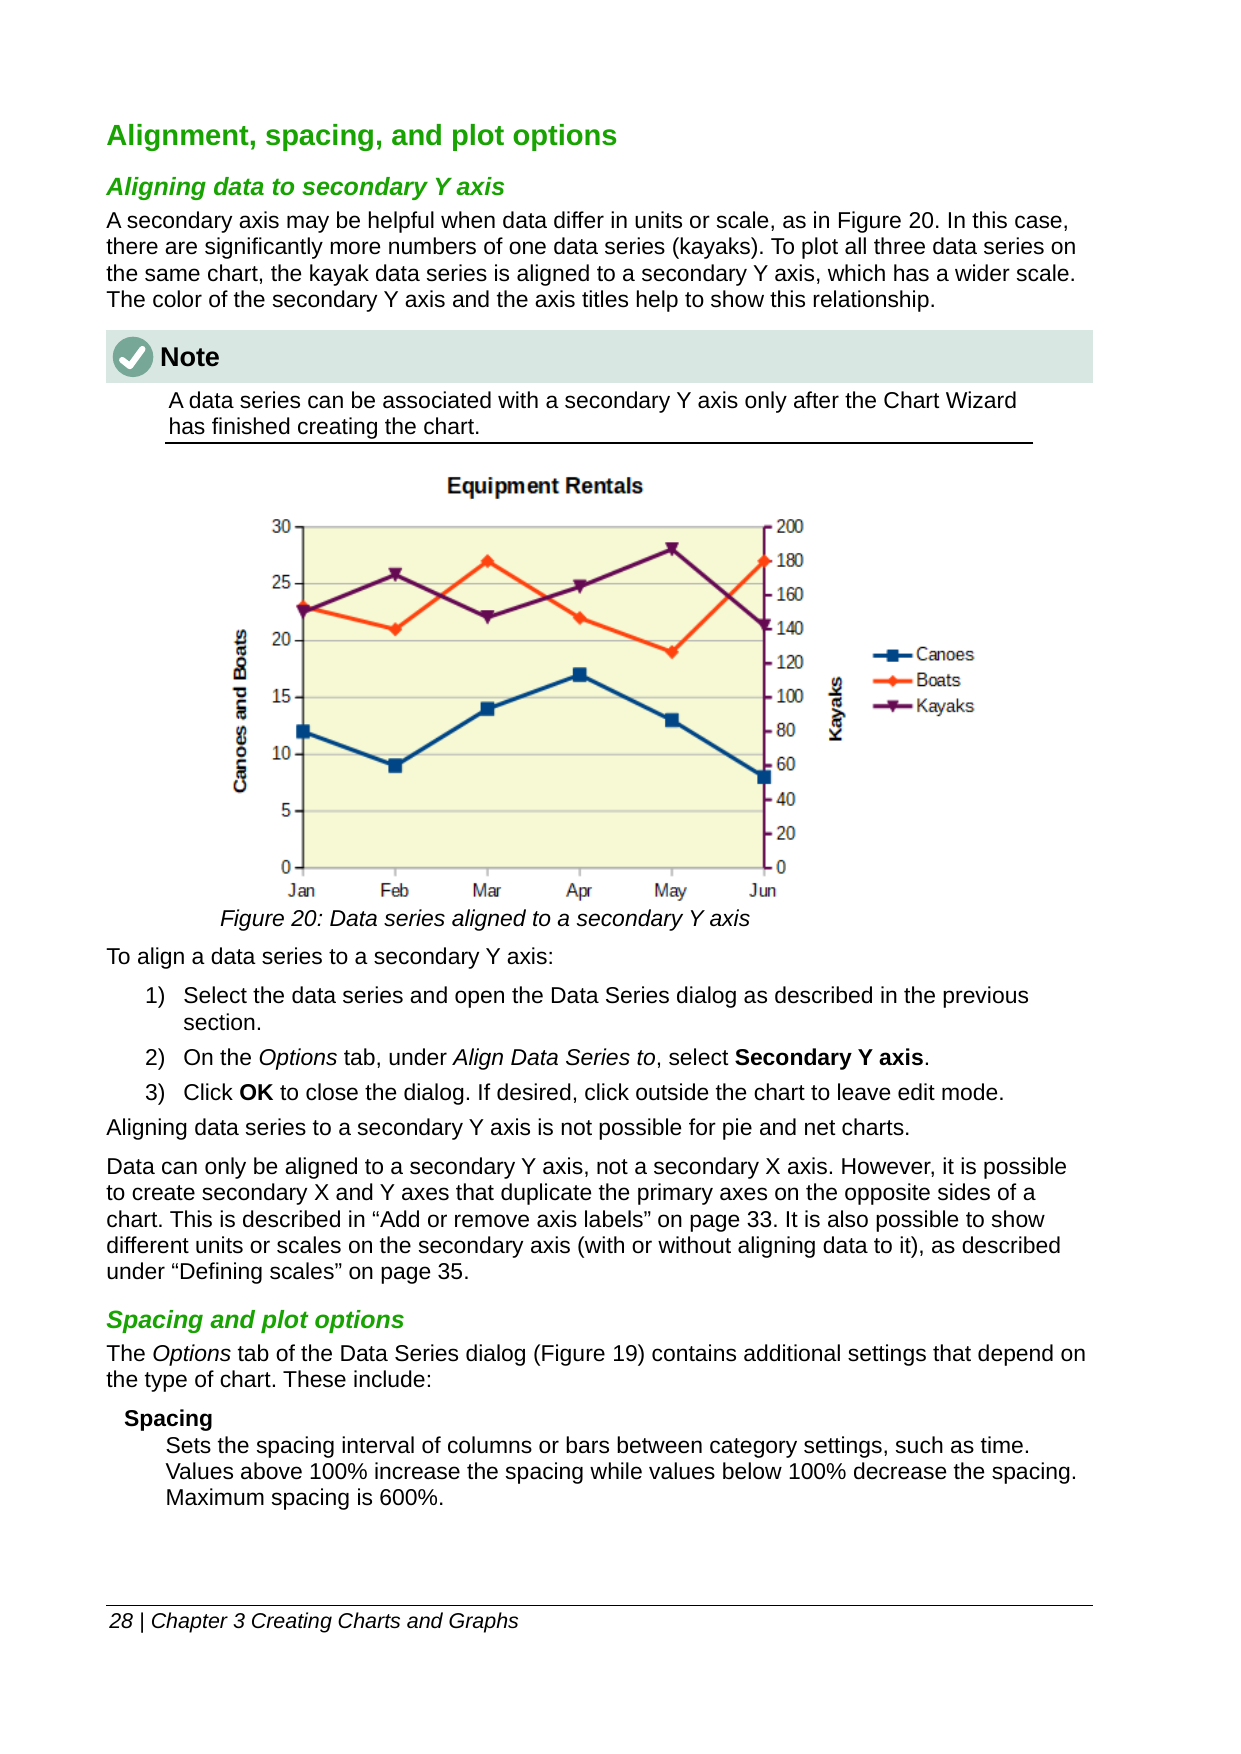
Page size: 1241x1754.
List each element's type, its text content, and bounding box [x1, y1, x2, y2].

subtitle Alignment, spacing, and plot options [106, 118, 1093, 152]
list Select the data series and open the Data Series dialog as described in the previous section. [165, 982, 1093, 1035]
picture [219, 462, 980, 905]
text The Options tab of the Data Series dialog (Figure 19) contains additional settings that depend on the type of chart. These include: [106, 1340, 1093, 1393]
text Data can only be aligned to a secondary Y axis, not a secondary X axis. However, it is possible to create secondary X and Y axes that duplicate the primary axes on the opposite sides of a chart. This is described in “Add or remove axis labels” on page 33. It is also possible to show different units or scales on the secondary axis (with or without aligning data to it), as described under “Defining scales” on page 35. [106, 1153, 1093, 1285]
text Figure 20: Data series aligned to a secondary Y axis [220, 905, 979, 931]
text Sets the spacing interval of columns or bars between category settings, such as time. Values above 100% increase the spacing while values below 100% decrease the spacing. Maximum spacing is 600%. [165, 1432, 1093, 1511]
subtitle Aligning data to secondary Y axis [106, 172, 1093, 201]
subtitle Note [106, 330, 1093, 383]
subtitle Spacing and plot options [106, 1305, 1093, 1334]
text Spacing [124, 1405, 1093, 1432]
text To align a data series to a secondary Y axis: [106, 943, 1093, 969]
text A data series can be associated with a secondary Y axis only after the Chart Wizard has finished creating the chart. [165, 383, 1033, 442]
text A secondary axis may be helpful when data differ in units or scale, as in Figure 20. In this case, there are significantly more numbers of one data series (kayaks). To plot all three data series on the same chart, the kayak data series is aligned to a secondary Y axis, which has a wider scale. The color of the secondary Y axis and the axis titles help to show this relationship. [106, 207, 1093, 312]
list Click OK to close the dialog. If desired, click outside the chart to leave edit mode. [165, 1079, 1093, 1105]
list On the Options tab, under Align Data Series to, select Secondary Y axis. [165, 1044, 1093, 1070]
text Aligning data series to a secondary Y axis is not possible for pie and net charts. [106, 1114, 1093, 1140]
